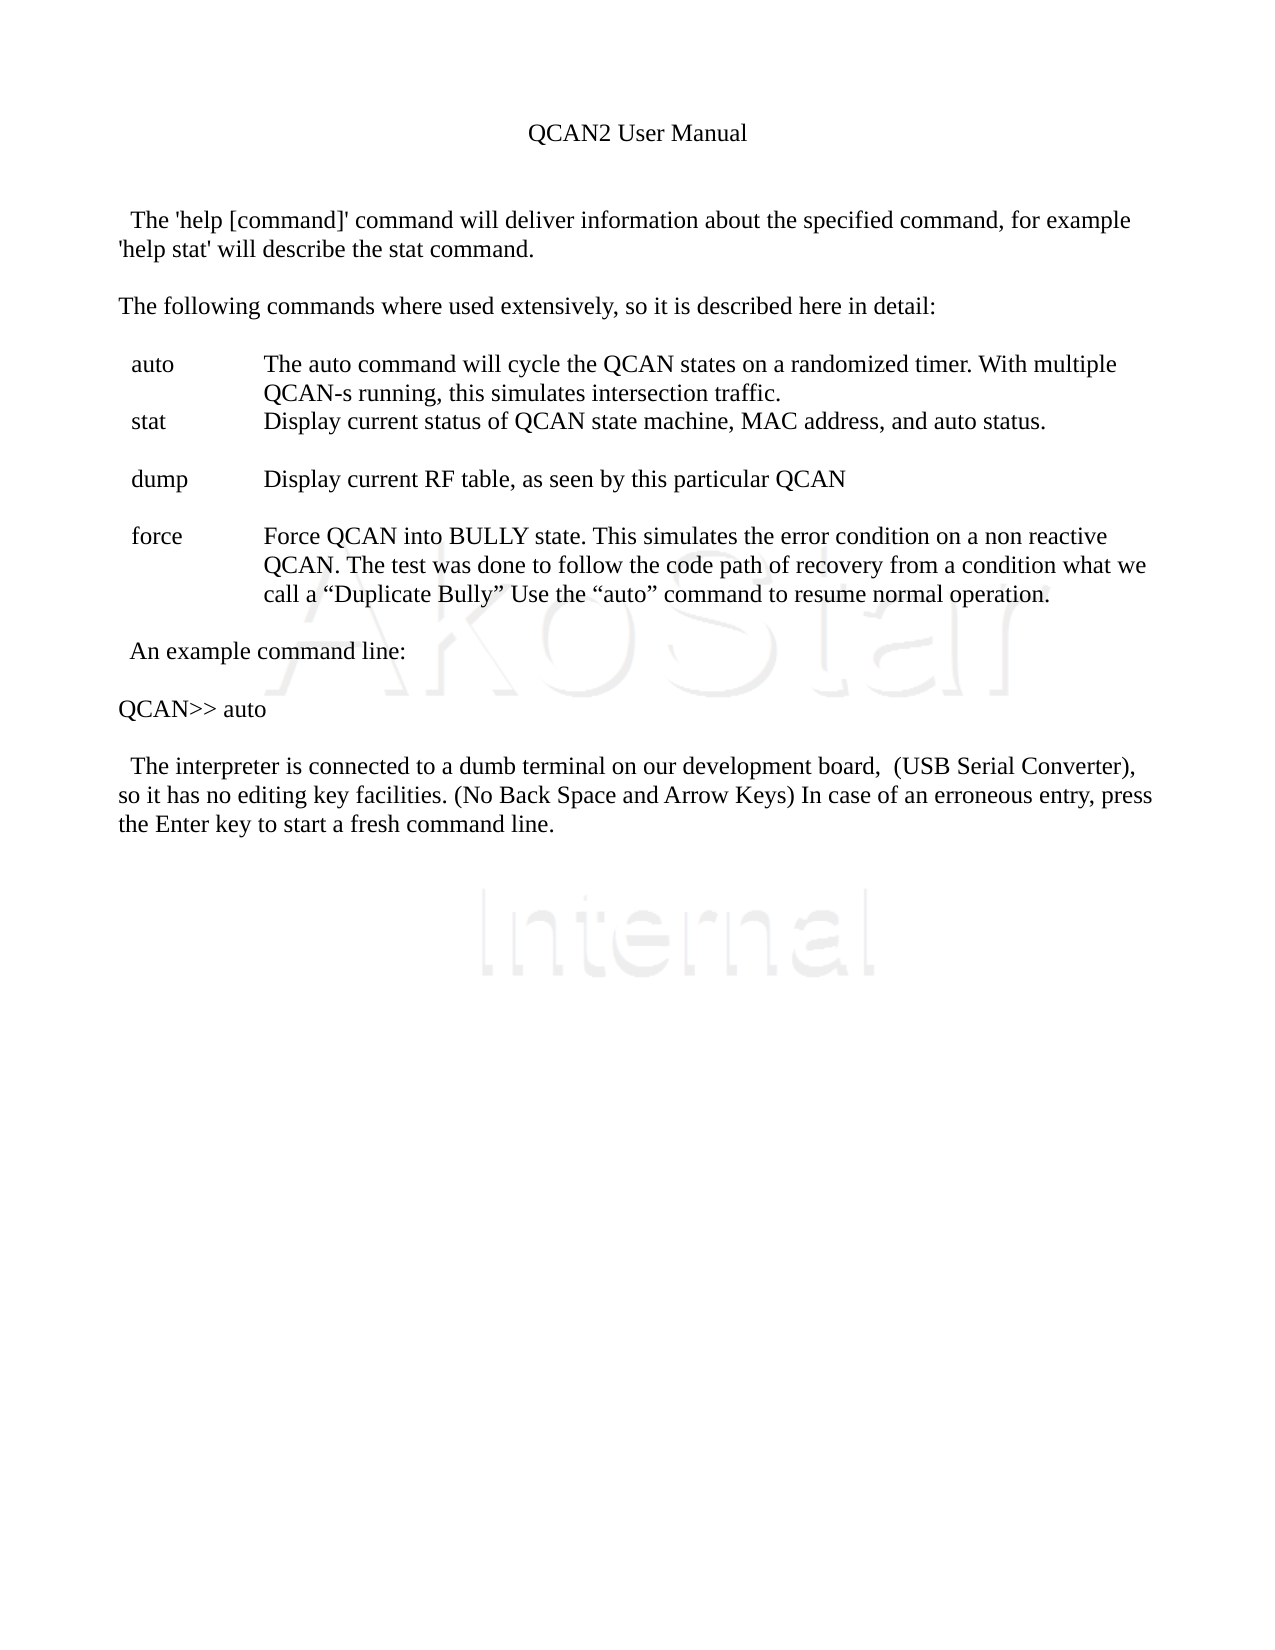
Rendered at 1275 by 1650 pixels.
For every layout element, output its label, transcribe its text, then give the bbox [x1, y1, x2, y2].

text An example command line: [118, 636, 1157, 665]
table_cell Display current RF table, as seen by this particular QCAN [263, 464, 1156, 521]
table_header auto [119, 349, 263, 406]
table_cell Force QCAN into BULLY state. This simulates the error condition on a non reactive QCAN. The test was done to follow the code path of recovery from a condition what we call a “Duplicate Bully” Use the “auto” command to resume normal operation. [263, 521, 1156, 608]
text QCAN>> auto [118, 694, 1157, 723]
table_cell force [119, 521, 263, 608]
text The interpreter is connected to a dumb terminal on our development board, (USB Serial Converter), so it has no editing key facilities. (No Back Space and Arrow Keys) In case of an erroneous entry, press the Enter key to start a fresh command line. [118, 751, 1157, 838]
picture [237, 608, 1038, 636]
text The following commands where used extensively, so it is described here in detail: [118, 291, 1157, 320]
picture [237, 723, 1038, 751]
table_cell Display current status of QCAN state machine, MAC address, and auto status. [263, 406, 1156, 464]
table_cell stat [119, 406, 263, 464]
table_header The auto command will cycle the QCAN states on a randomized timer. With multiple QCAN-s running, this simulates intersection traffic. [263, 349, 1156, 406]
picture [237, 838, 1038, 1225]
picture [237, 665, 1038, 694]
text The 'help [command]' command will deliver information about the specified command, for example 'help stat' will describe the stat command. [118, 205, 1157, 263]
table_cell dump [119, 464, 263, 521]
